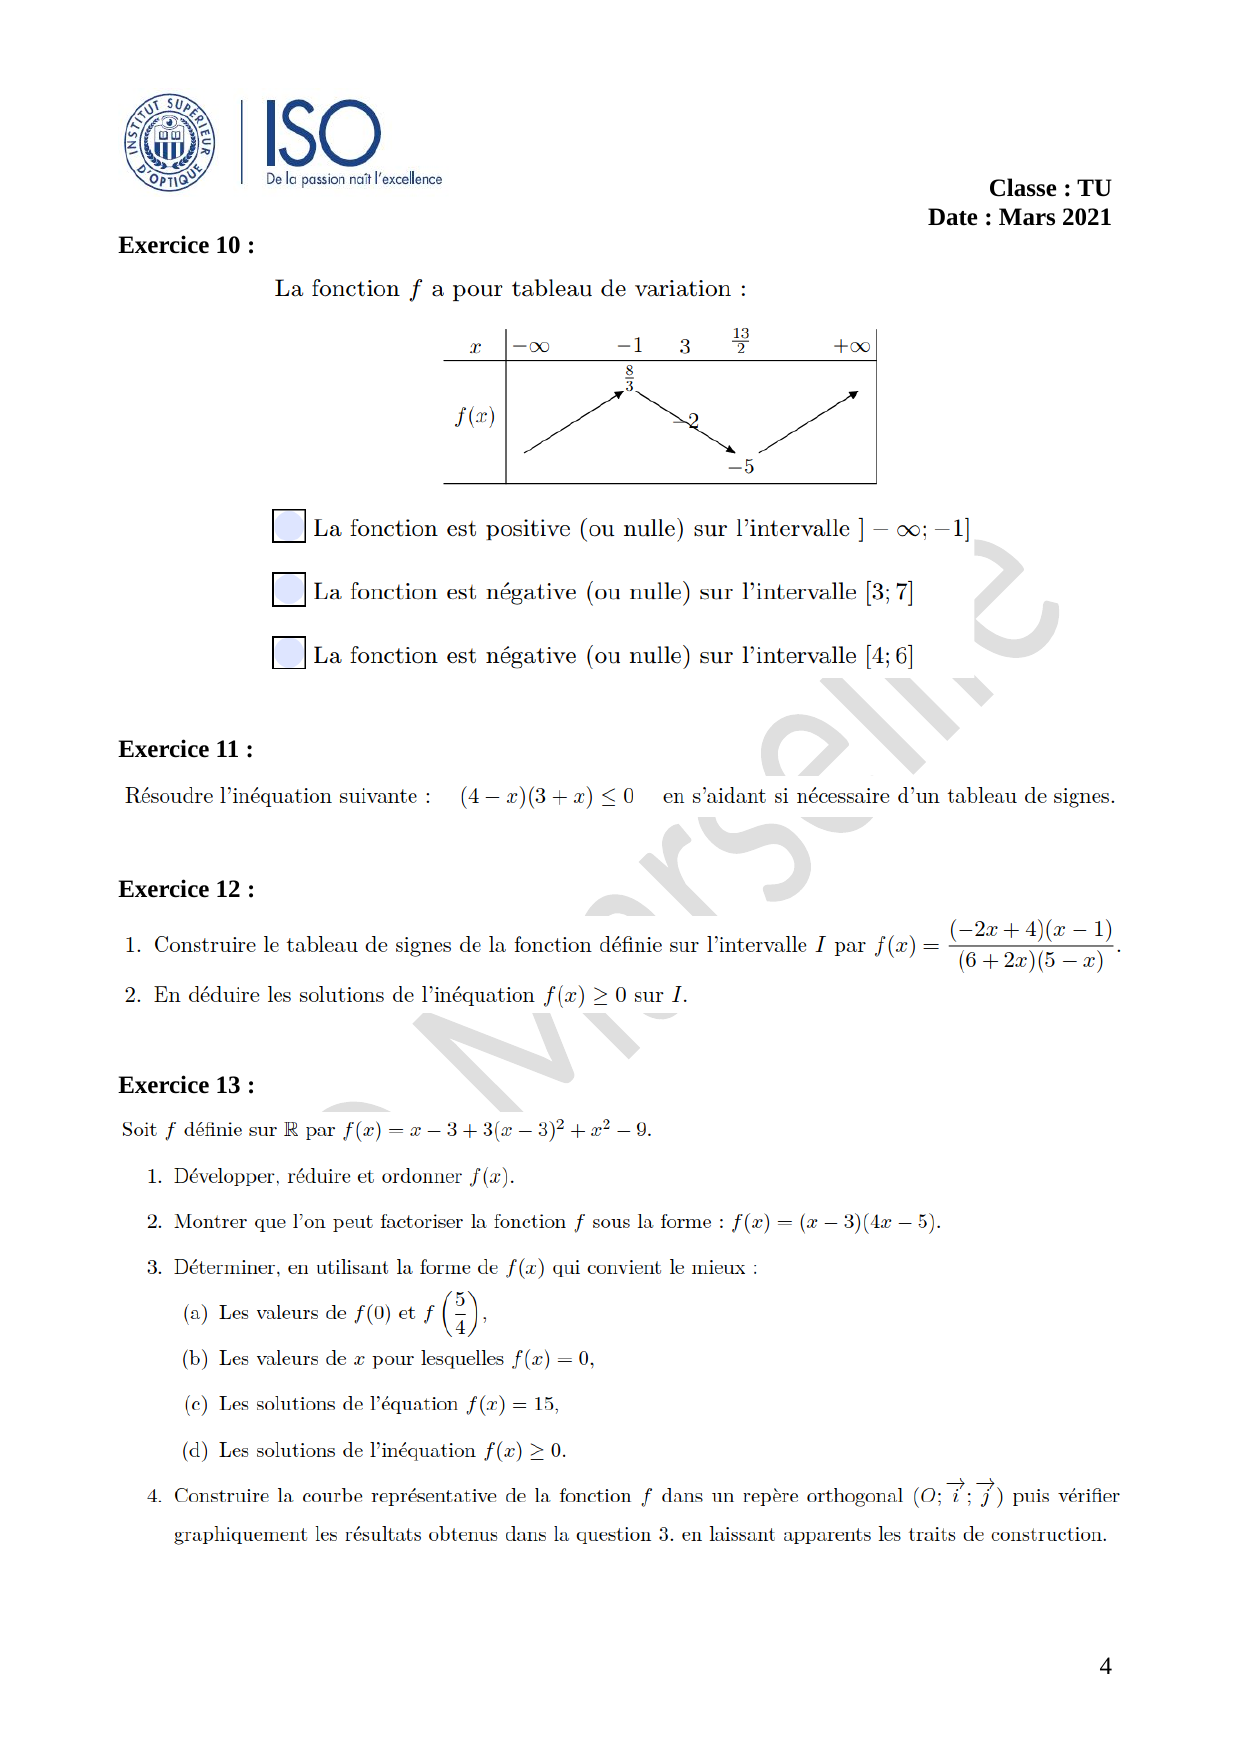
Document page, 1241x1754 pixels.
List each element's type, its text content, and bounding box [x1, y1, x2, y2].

text Exercice 11 : [118, 734, 765, 762]
text [778, 734, 828, 762]
text [780, 874, 1122, 902]
text [834, 734, 899, 762]
text [900, 734, 1122, 762]
picture [265, 273, 975, 678]
picture [118, 776, 1123, 817]
picture [118, 916, 1123, 1013]
text [483, 1070, 1122, 1098]
text Exercice 10 : [118, 231, 1122, 259]
picture [118, 88, 455, 197]
text Exercice 12 : [118, 874, 677, 902]
text [682, 874, 791, 902]
text Exercice 13 : [118, 1070, 485, 1098]
picture [118, 1112, 1123, 1553]
